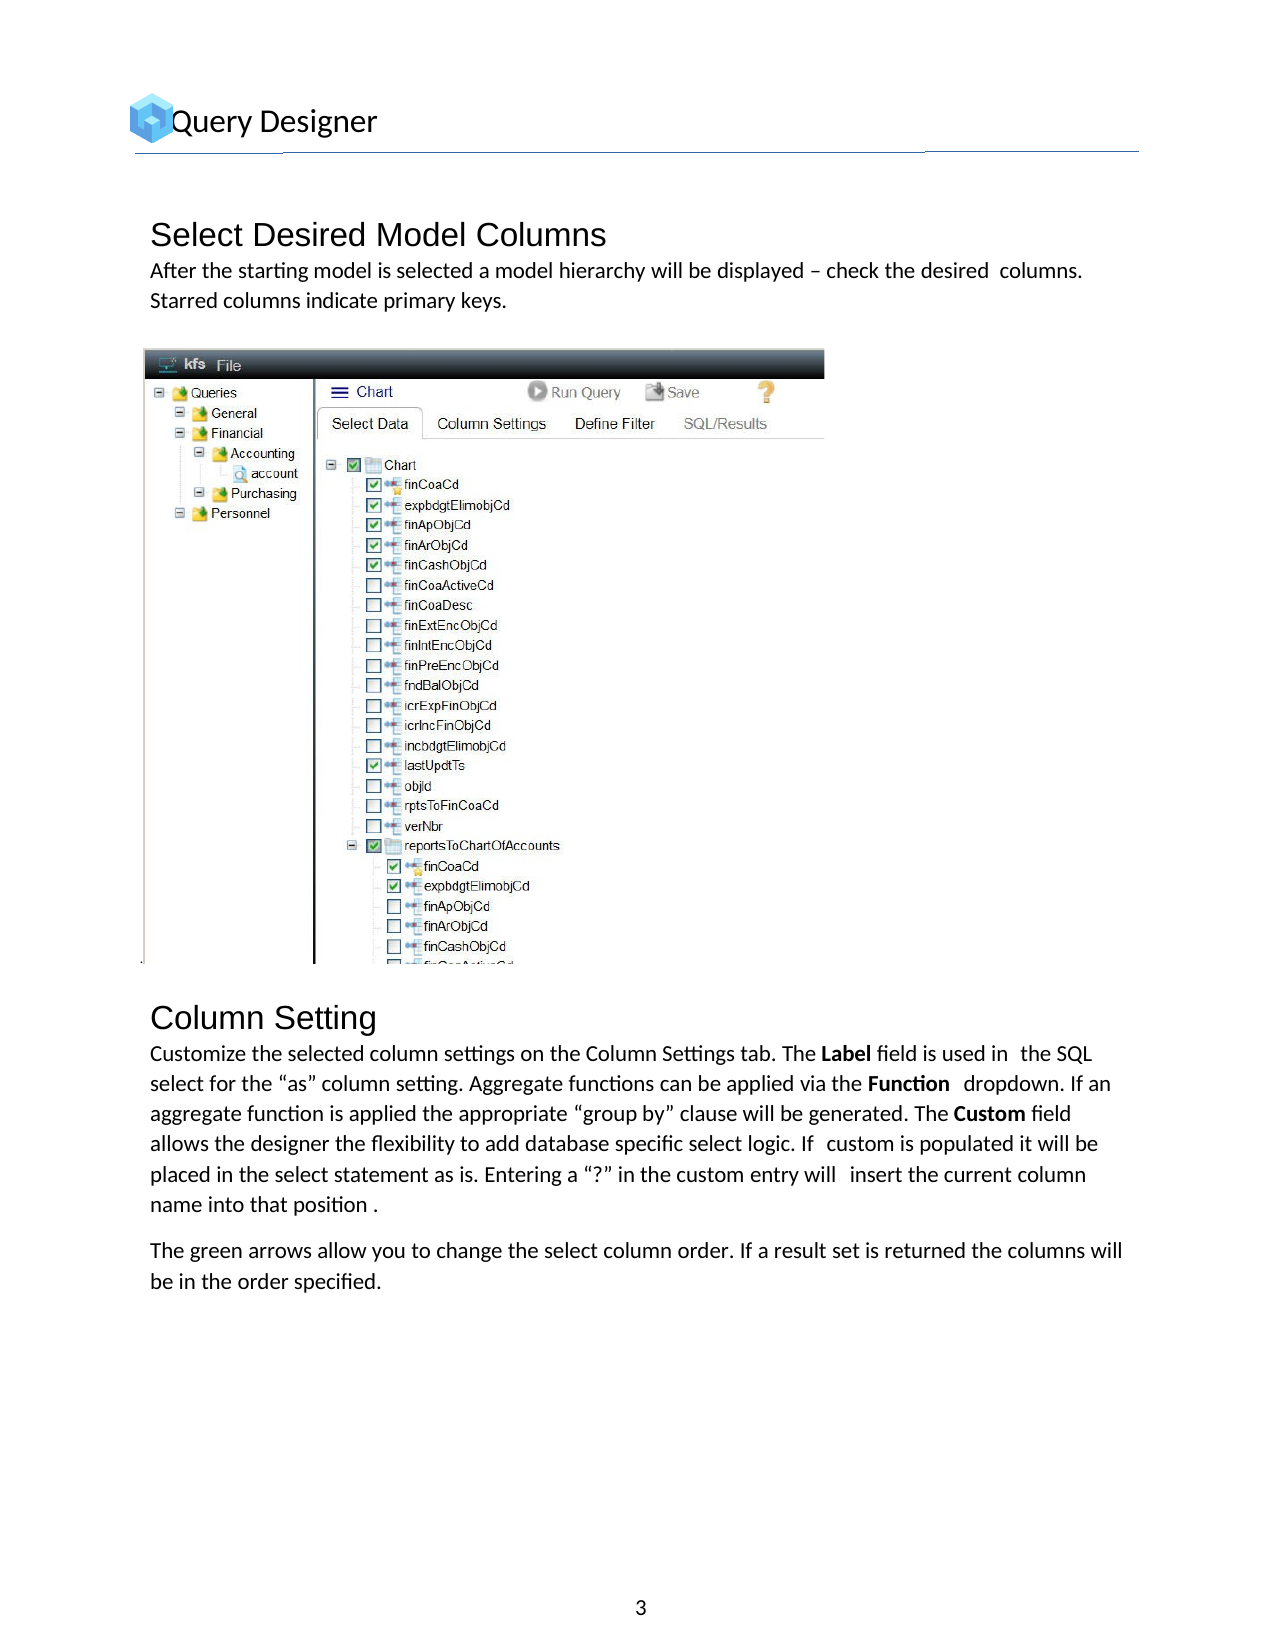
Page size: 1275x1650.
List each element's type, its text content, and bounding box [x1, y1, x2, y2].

text The green arrows allow you to change the select column order. If a result set is returned the columns will be in the order specified. [150, 1237, 1124, 1295]
text . [139, 348, 1142, 967]
picture [143, 348, 825, 964]
subtitle Select Desired Model Columns [150, 215, 1142, 253]
picture [130, 93, 173, 143]
text After the starting model is selected a model hierarchy will be displayed – check the desired columns. Starred columns indicate primary keys. [150, 257, 1130, 314]
subtitle Column Setting [150, 998, 1142, 1036]
text Customize the selected column settings on the Column Settings tab. The Label field is used in the SQL select for the “as” column setting. Aggregate functions can be applied via the Function dropdown. If an aggregate function is applied the appropriate “group by” clause will be generated. The Custom field allows the designer the flexibility to add database specific select logic. If custom is populated it will be placed in the select statement as is. Entering a “?” in the custom entry will insert the current column name into that position . [150, 1039, 1124, 1218]
